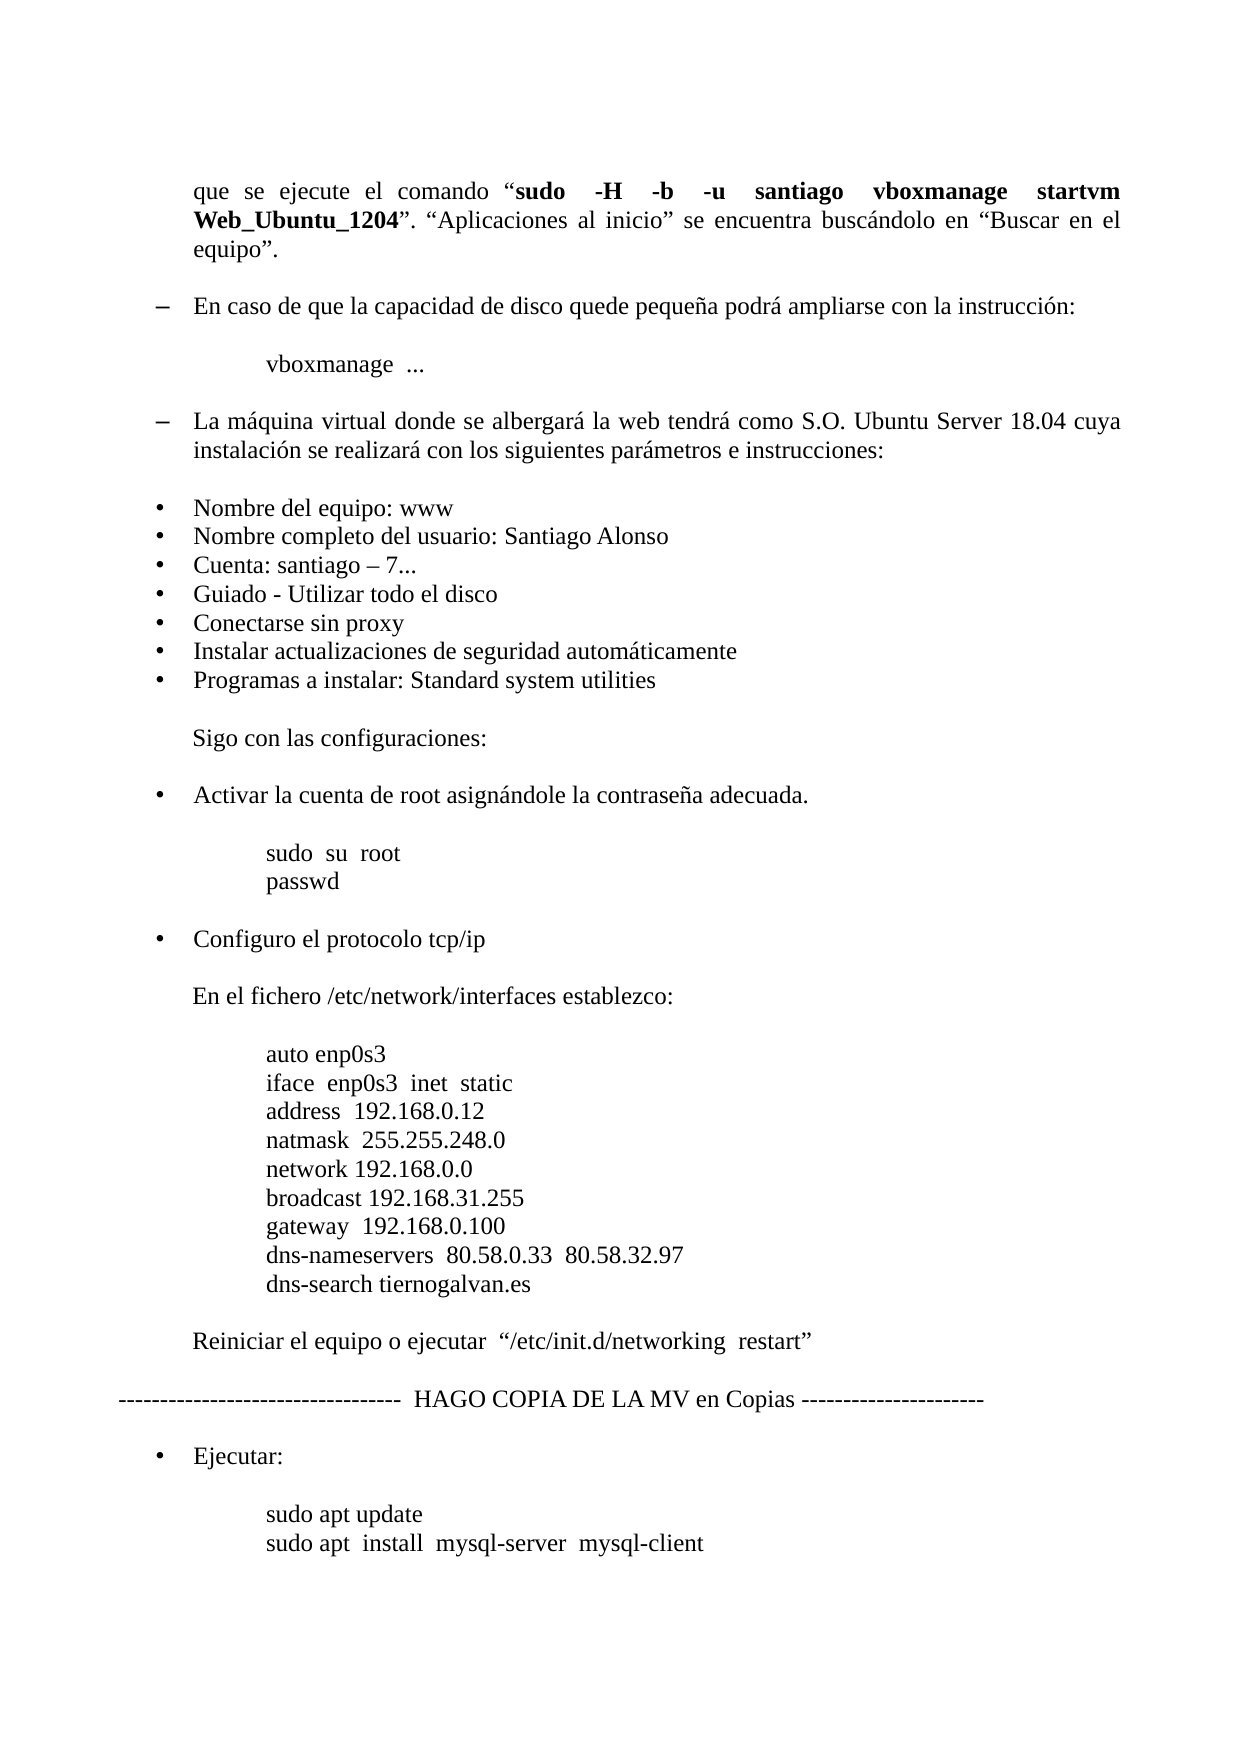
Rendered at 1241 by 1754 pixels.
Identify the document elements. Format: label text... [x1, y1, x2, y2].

text En el fichero /etc/network/interfaces establezco: [118, 981, 1122, 1010]
list En caso de que la capacidad de disco quede pequeña podrá ampliarse con la instrucción: [156, 291, 1122, 320]
list Configuro el protocolo tcp/ip [156, 924, 1122, 953]
list Instalar actualizaciones de seguridad automáticamente [156, 636, 1122, 665]
text dns-search tiernogalvan.es [118, 1269, 1122, 1298]
text sudo apt install mysql-server mysql-client [118, 1528, 1122, 1556]
text broadcast 192.168.31.255 [118, 1183, 1122, 1211]
text sudo su root [118, 838, 1122, 866]
list que se ejecute el comando “sudo -H -b -u santiago vboxmanage startvm Web_Ubuntu_1204”. “Aplicaciones al inicio” se encuentra buscándolo en “Buscar en el equipo”. [156, 176, 1122, 263]
text gateway 192.168.0.100 [118, 1211, 1122, 1240]
text Reiniciar el equipo o ejecutar “/etc/init.d/networking restart” [118, 1326, 1122, 1355]
list Cuenta: santiago – 7... [156, 550, 1122, 579]
text natmask 255.255.248.0 [118, 1125, 1122, 1154]
text dns-nameservers 80.58.0.33 80.58.32.97 [118, 1240, 1122, 1269]
list La máquina virtual donde se albergará la web tendrá como S.O. Ubuntu Server 18.04 cuya instalación se realizará con los siguientes parámetros e instrucciones: [156, 406, 1122, 464]
list Nombre completo del usuario: Santiago Alonso [156, 521, 1122, 550]
list Ejecutar: [156, 1441, 1122, 1470]
text vboxmanage ... [118, 349, 1122, 378]
list Nombre del equipo: www [156, 493, 1122, 521]
text address 192.168.0.12 [118, 1096, 1122, 1125]
list Activar la cuenta de root asignándole la contraseña adecuada. [156, 780, 1122, 809]
text passwd [118, 866, 1122, 895]
text network 192.168.0.0 [118, 1154, 1122, 1183]
text ---------------------------------- HAGO COPIA DE LA MV en Copias ---------------------- [118, 1384, 1122, 1413]
text Sigo con las configuraciones: [118, 723, 1122, 751]
text auto enp0s3 [118, 1039, 1122, 1068]
list Guiado - Utilizar todo el disco [156, 579, 1122, 608]
list Programas a instalar: Standard system utilities [156, 665, 1122, 694]
text sudo apt update [118, 1499, 1122, 1528]
list Conectarse sin proxy [156, 608, 1122, 636]
text iface enp0s3 inet static [118, 1068, 1122, 1096]
